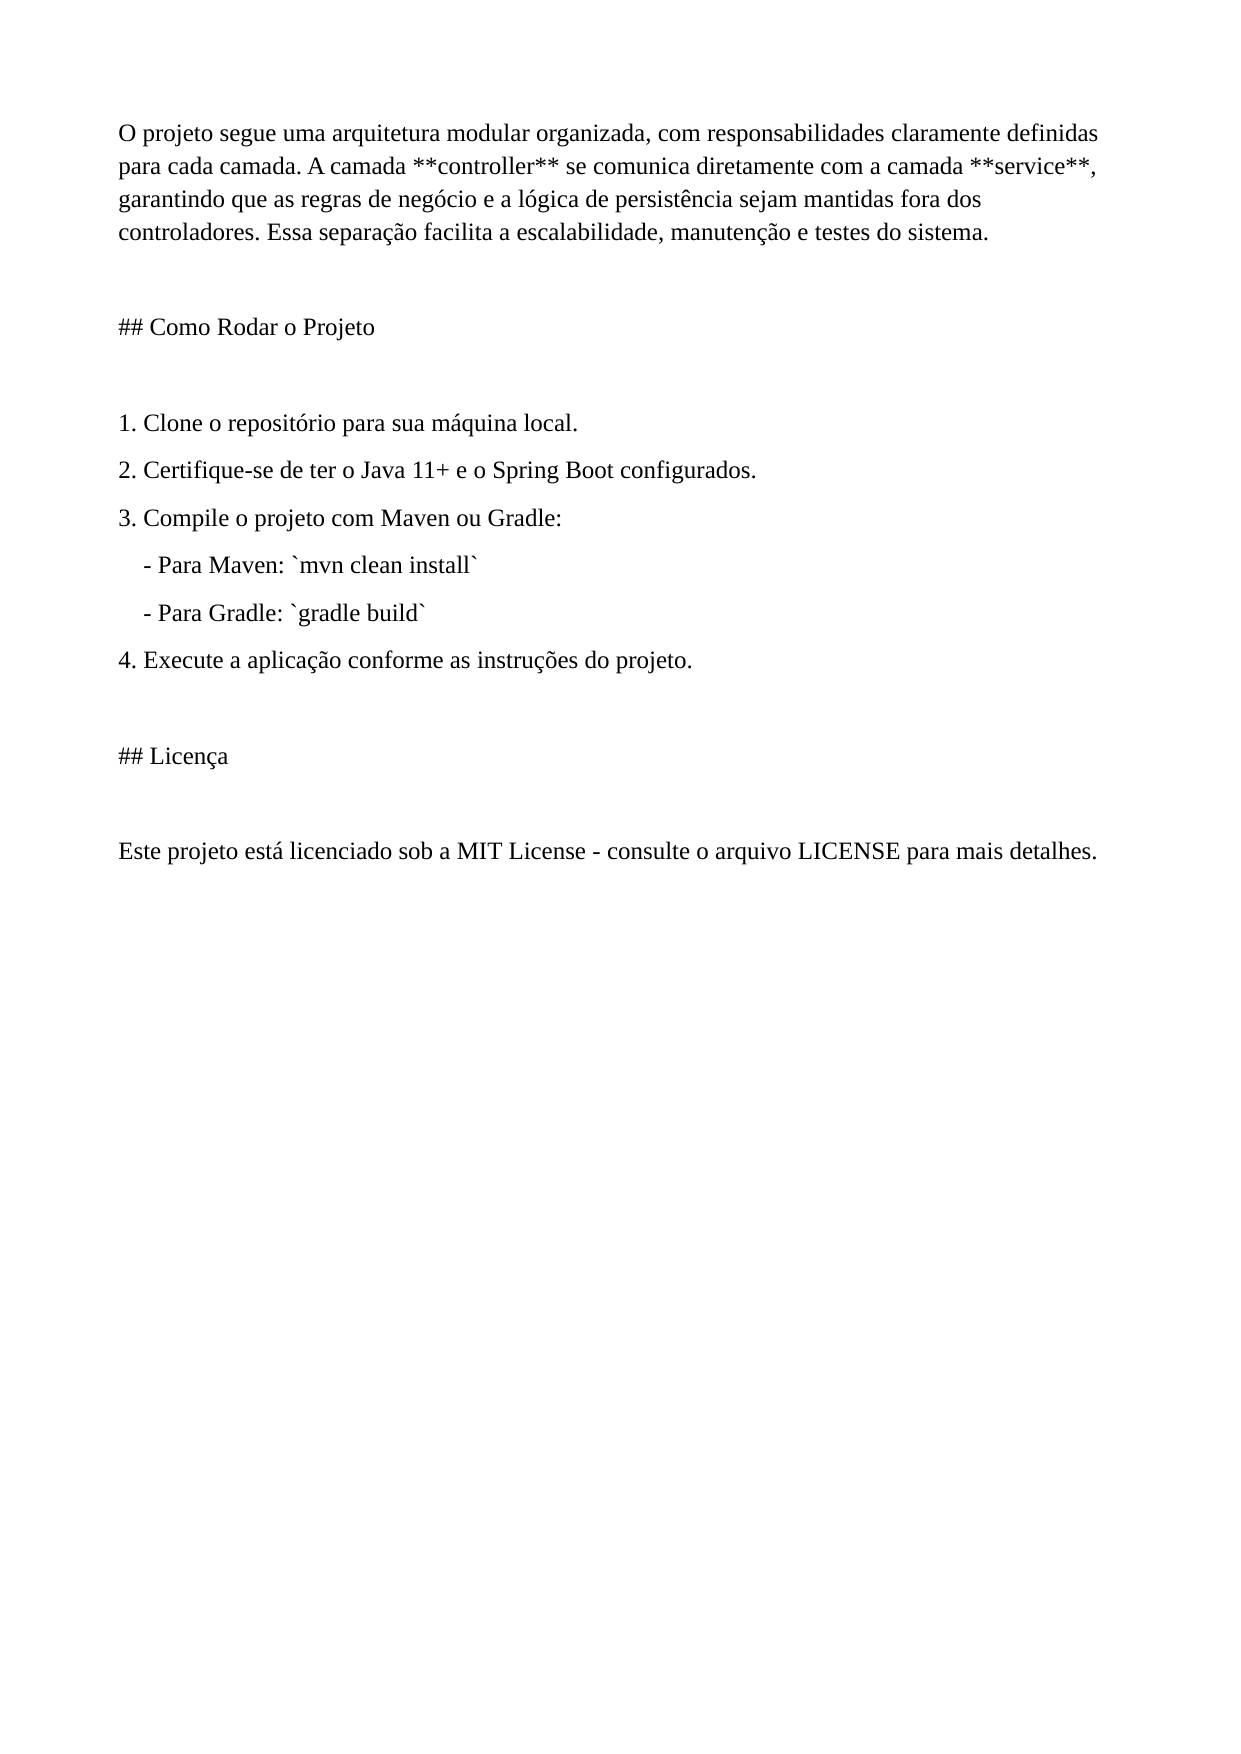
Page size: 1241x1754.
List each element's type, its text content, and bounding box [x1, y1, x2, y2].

text 1. Clone o repositório para sua máquina local. [118, 408, 1122, 436]
text - Para Maven: `mvn clean install` [118, 550, 1122, 579]
text O projeto segue uma arquitetura modular organizada, com responsabilidades claramente definidas para cada camada. A camada **controller** se comunica diretamente com a camada **service**, garantindo que as regras de negócio e a lógica de persistência sejam mantidas fora dos controladores. Essa separação facilita a escalabilidade, manutenção e testes do sistema. [118, 118, 1122, 246]
text 2. Certifique-se de ter o Java 11+ e o Spring Boot configurados. [118, 455, 1122, 484]
text ## Como Rodar o Projeto [118, 312, 1122, 341]
text - Para Gradle: `gradle build` [118, 598, 1122, 627]
text 4. Execute a aplicação conforme as instruções do projeto. [118, 646, 1122, 674]
text Este projeto está licenciado sob a MIT License - consulte o arquivo LICENSE para mais detalhes. [118, 836, 1122, 865]
text ## Licença [118, 741, 1122, 769]
text 3. Compile o projeto com Maven ou Gradle: [118, 503, 1122, 532]
